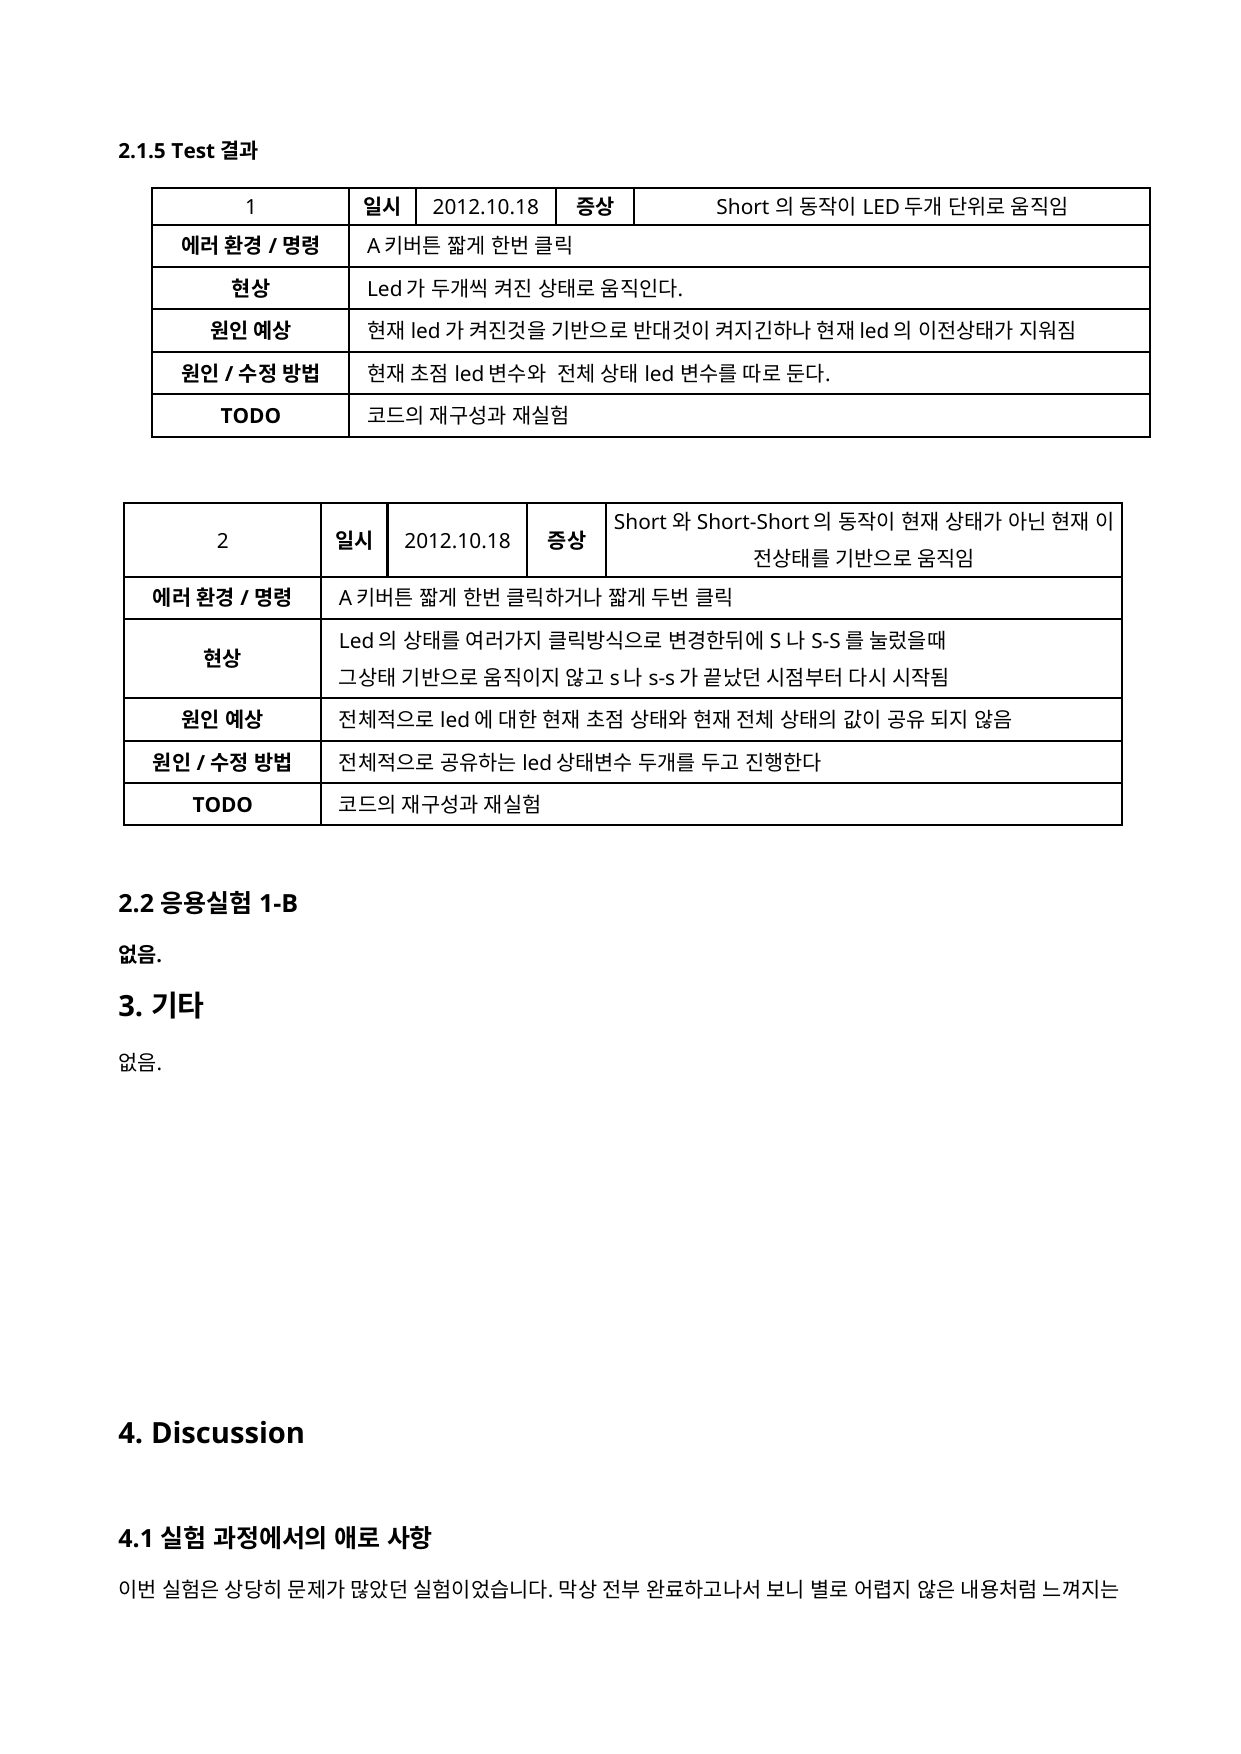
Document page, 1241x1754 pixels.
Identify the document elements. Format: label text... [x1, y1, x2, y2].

text 2.2 응용실험 1-B [118, 885, 1122, 919]
table_cell 현재 초점 led변수와 전체 상태 led 변수를 따로 둔다. [350, 353, 1149, 393]
text 없음. [118, 940, 1122, 968]
table_header 2 [125, 504, 320, 576]
table_cell 원인 예상 [125, 699, 320, 739]
text 이번 실험은 상당히 문제가 많았던 실험이었습니다. 막상 전부 완료하고나서 보니 별로 어렵지 않은 내용처럼 느껴지는 [118, 1575, 1122, 1604]
table_cell 전체적으로 공유하는 led상태변수 두개를 두고 진행한다 [322, 742, 1121, 782]
table_cell Led가 두개씩 켜진 상태로 움직인다. [350, 268, 1149, 308]
table_cell TODO [153, 395, 348, 436]
table_header 2012.10.18 [389, 504, 526, 576]
table_header 1 [153, 189, 348, 223]
table_cell 전체적으로 led에 대한 현재 초점 상태와 현재 전체 상태의 값이 공유 되지 않음 [322, 699, 1121, 739]
table_cell 원인 / 수정 방법 [153, 353, 348, 393]
text 4.1 실험 과정에서의 애로 사항 [118, 1521, 1122, 1555]
table_header 증상 [528, 504, 605, 576]
table_cell Led의 상태를 여러가지 클릭방식으로 변경한뒤에 S 나 S-S를 눌렀을때 그상태 기반으로 움직이지 않고 s나 s-s가 끝났던 시점부터 다시 시작됨 [322, 620, 1121, 697]
table_cell A키버튼 짧게 한번 클릭하거나 짧게 두번 클릭 [322, 578, 1121, 618]
text 2.1.5 Test 결과 [118, 136, 1122, 164]
table_cell 현상 [125, 620, 320, 697]
table_cell A키버튼 짧게 한번 클릭 [350, 226, 1149, 266]
table_cell 원인 / 수정 방법 [125, 742, 320, 782]
text 3. 기타 [118, 985, 1122, 1025]
table_cell 에러 환경 / 명령 [153, 226, 348, 266]
table_header Short 의 동작이 LED두개 단위로 움직임 [635, 189, 1149, 223]
table_cell 코드의 재구성과 재실험 [322, 784, 1121, 824]
table_header Short 와 Short-Short의 동작이 현재 상태가 아닌 현재 이전상태를 기반으로 움직임 [607, 504, 1121, 576]
text 없음. [118, 1048, 1122, 1077]
table_header 일시 [322, 504, 386, 576]
text 4. Discussion [118, 1412, 1122, 1452]
table_header 2012.10.18 [417, 189, 555, 223]
table_cell 원인 예상 [153, 310, 348, 351]
table_header 일시 [350, 189, 415, 223]
table_cell TODO [125, 784, 320, 824]
table_cell 코드의 재구성과 재실험 [350, 395, 1149, 436]
table_header 증상 [557, 189, 633, 223]
table_cell 현재 led가 켜진것을 기반으로 반대것이 켜지긴하나 현재led의 이전상태가 지워짐 [350, 310, 1149, 351]
table_cell 에러 환경 / 명령 [125, 578, 320, 618]
table_cell 현상 [153, 268, 348, 308]
